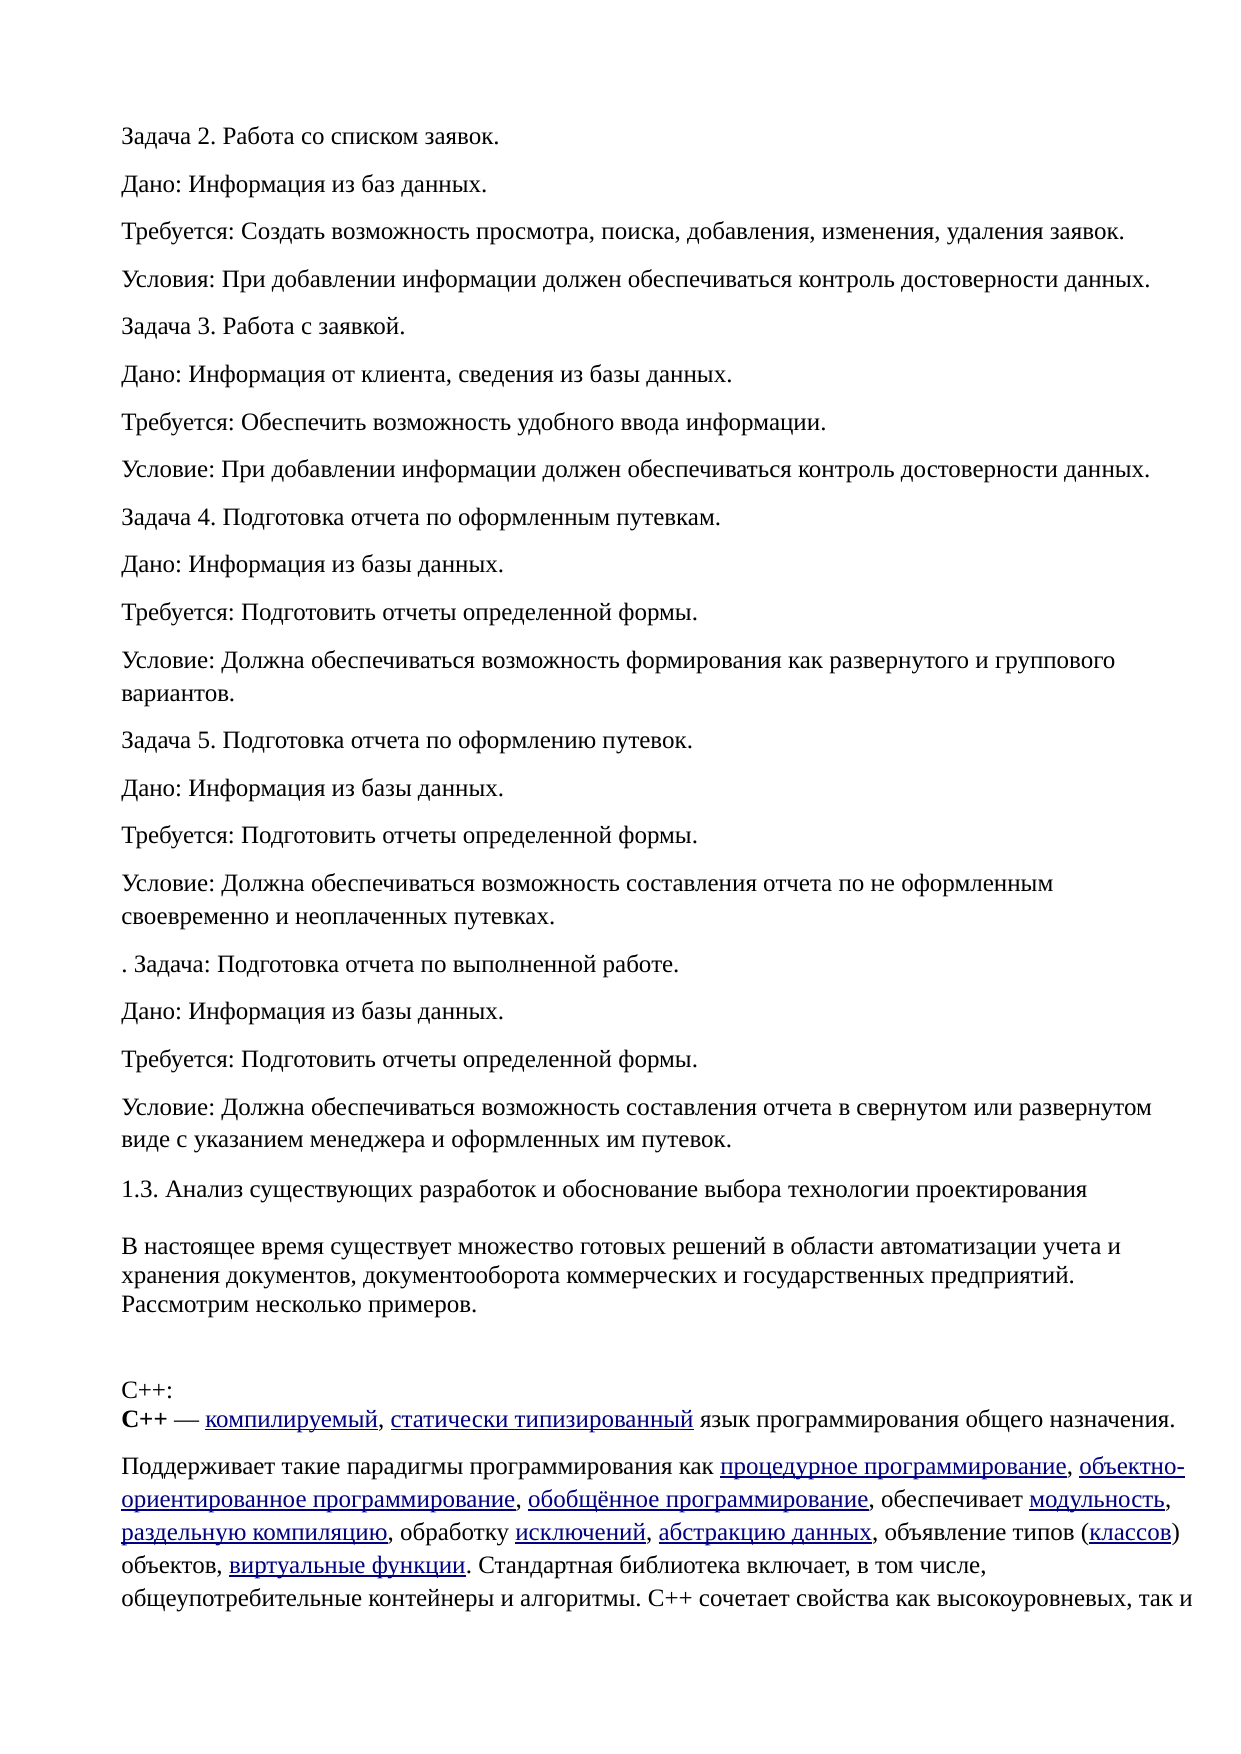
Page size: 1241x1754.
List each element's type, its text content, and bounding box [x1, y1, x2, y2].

table_header 1.3. Анализ существующих разработок и обоснование выбора технологии проектирования В настоящее время существует множество готовых решений в области автоматизации учета и хранения документов, документооборота коммерческих и государственных предприятий. Рассмотрим несколько примеров. С++: C++ — компилируемый, статически типизированный язык программирования общего назначения. Поддерживает такие парадигмы программирования как процедурное программирование, объектно-ориентированное программирование, обобщённое программирование, обеспечивает модульность, раздельную компиляцию, обработку исключений, абстракцию данных, объявление типов (классов) объектов, виртуальные функции. Стандартная библиотека включает, в том числе, общеупотребительные контейнеры и алгоритмы. C++ сочетает свойства как высокоуровневых, так и [118, 1171, 1199, 1615]
table_header Задача 2. Работа со списком заявок. Дано: Информация из баз данных. Требуется: Создать возможность просмотра, поиска, добавления, изменения, удаления заявок. Условия: При добавлении информации должен обеспечиваться контроль достоверности данных. Задача 3. Работа с заявкой. Дано: Информация от клиента, сведения из базы данных. Требуется: Обеспечить возможность удобного ввода информации. Условие: При добавлении информации должен обеспечиваться контроль достоверности данных. Задача 4. Подготовка отчета по оформленным путевкам. Дано: Информация из базы данных. Требуется: Подготовить отчеты определенной формы. Условие: Должна обеспечиваться возможность формирования как развернутого и группового вариантов. Задача 5. Подготовка отчета по оформлению путевок. Дано: Информация из базы данных. Требуется: Подготовить отчеты определенной формы. Условие: Должна обеспечиваться возможность составления отчета по не оформленным своевременно и неоплаченных путевках. . Задача: Подготовка отчета по выполненной работе. Дано: Информация из базы данных. Требуется: Подготовить отчеты определенной формы. Условие: Должна обеспечиваться возможность составления отчета в свернутом или развернутом виде с указанием менеджера и оформленных им путевок. [118, 118, 1181, 1171]
